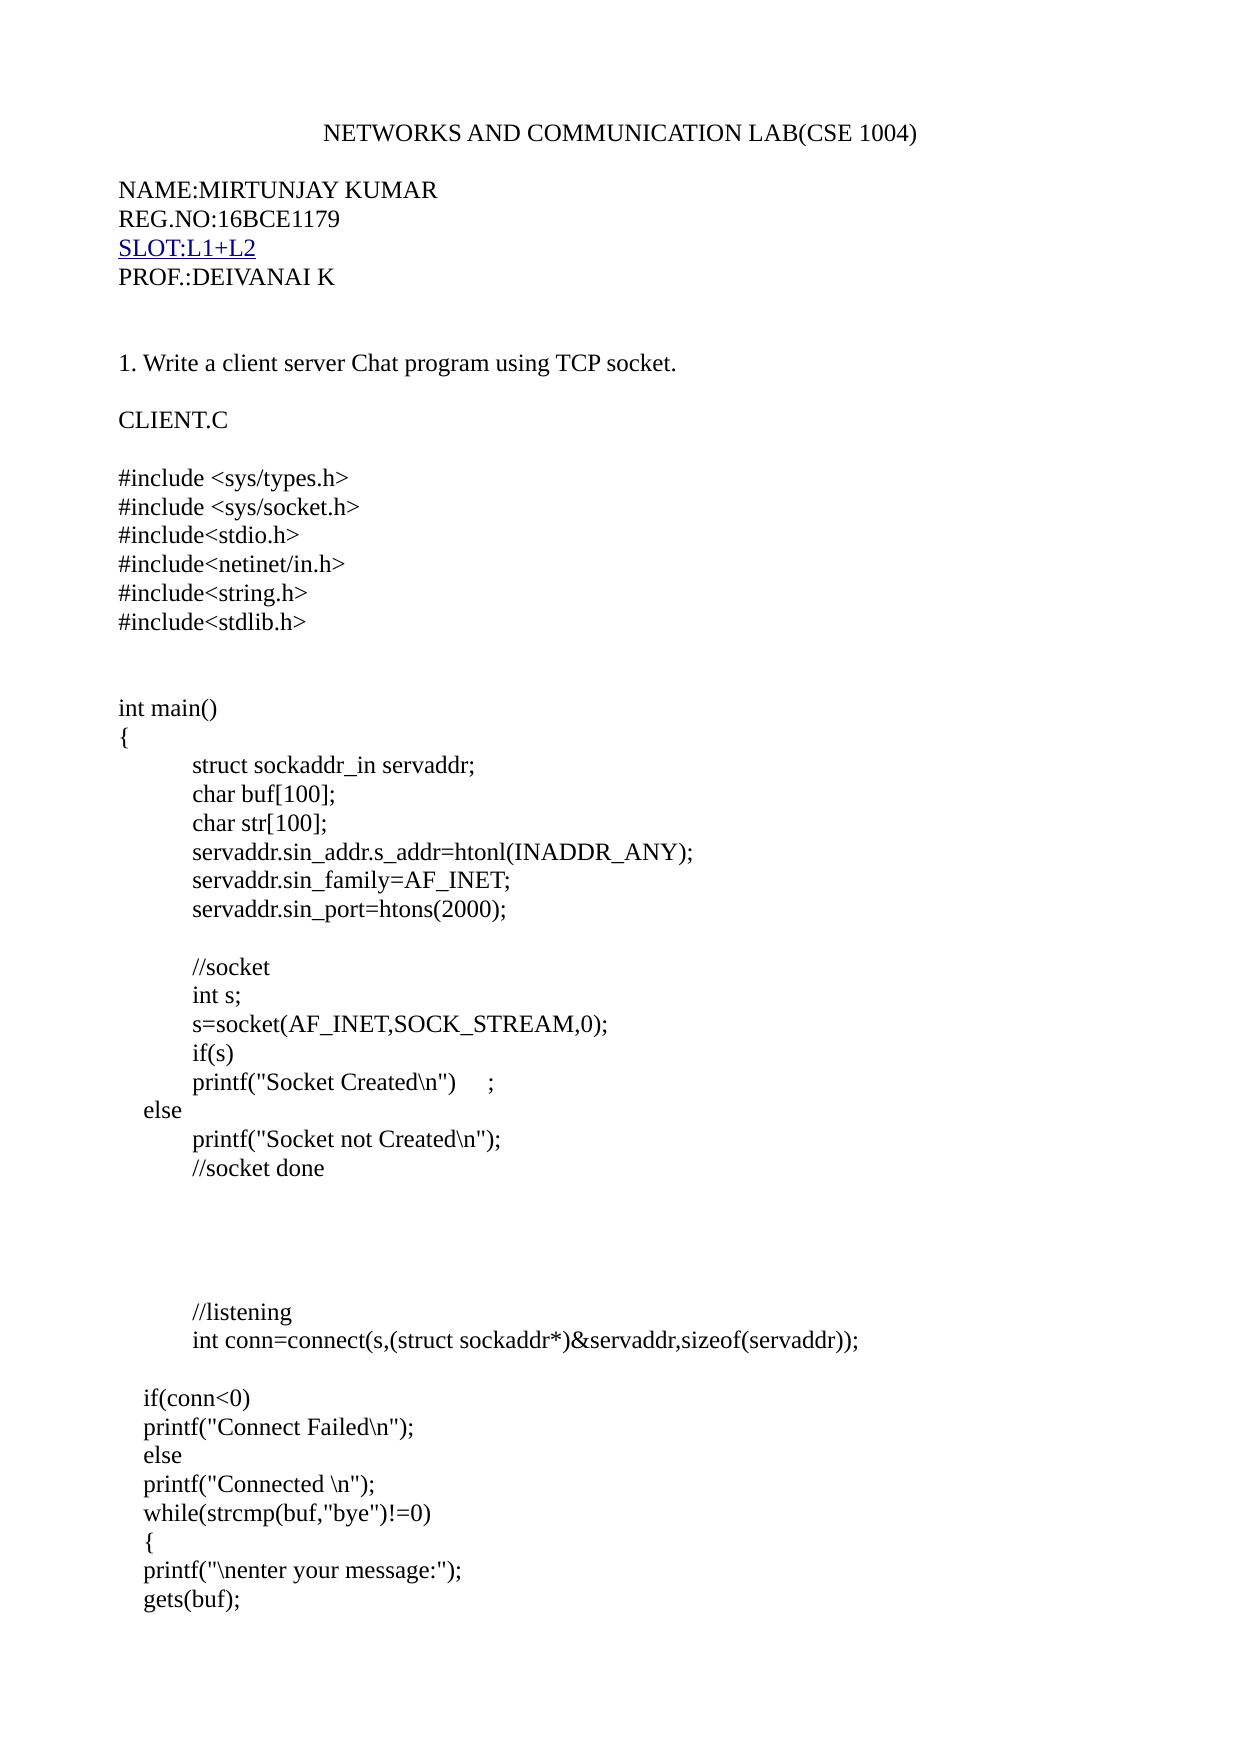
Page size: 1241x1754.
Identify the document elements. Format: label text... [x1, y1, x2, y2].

text PROF.:DEIVANAI K [118, 262, 1122, 291]
text //socket [118, 952, 1122, 981]
text #include<stdio.h> [118, 521, 1122, 549]
text //socket done [118, 1153, 1122, 1182]
text struct sockaddr_in servaddr; [118, 751, 1122, 779]
text printf("\nenter your message:"); [118, 1556, 1122, 1584]
text //listening [118, 1297, 1122, 1326]
text gets(buf); [118, 1584, 1122, 1613]
text #include <sys/socket.h> [118, 492, 1122, 521]
text servaddr.sin_port=htons(2000); [118, 894, 1122, 923]
text int s; [118, 981, 1122, 1009]
text #include<stdlib.h> [118, 607, 1122, 636]
text printf("Socket not Created\n"); [118, 1124, 1122, 1153]
text { [118, 722, 1122, 751]
text printf("Socket Created\n") ; [118, 1067, 1122, 1096]
text servaddr.sin_addr.s_addr=htonl(INADDR_ANY); [118, 837, 1122, 866]
text SLOT:L1+L2 [118, 233, 1122, 262]
text printf("Connect Failed\n"); [118, 1412, 1122, 1441]
text if(s) [118, 1038, 1122, 1067]
text s=socket(AF_INET,SOCK_STREAM,0); [118, 1009, 1122, 1038]
text char buf[100]; [118, 779, 1122, 808]
text { [118, 1527, 1122, 1556]
text while(strcmp(buf,"bye")!=0) [118, 1498, 1122, 1527]
text REG.NO:16BCE1179 [118, 204, 1122, 233]
text NAME:MIRTUNJAY KUMAR [118, 176, 1122, 204]
text int conn=connect(s,(struct sockaddr*)&servaddr,sizeof(servaddr)); [118, 1326, 1122, 1354]
text char str[100]; [118, 808, 1122, 837]
text #include<string.h> [118, 578, 1122, 607]
text servaddr.sin_family=AF_INET; [118, 866, 1122, 894]
text else [118, 1441, 1122, 1469]
text CLIENT.C [118, 406, 1122, 434]
text if(conn<0) [118, 1383, 1122, 1412]
text 1. Write a client server Chat program using TCP socket. [118, 348, 1122, 377]
text #include<netinet/in.h> [118, 549, 1122, 578]
text int main() [118, 693, 1122, 722]
text else [118, 1096, 1122, 1124]
text printf("Connected \n"); [118, 1469, 1122, 1498]
text NETWORKS AND COMMUNICATION LAB(CSE 1004) [118, 118, 1122, 147]
text #include <sys/types.h> [118, 463, 1122, 492]
